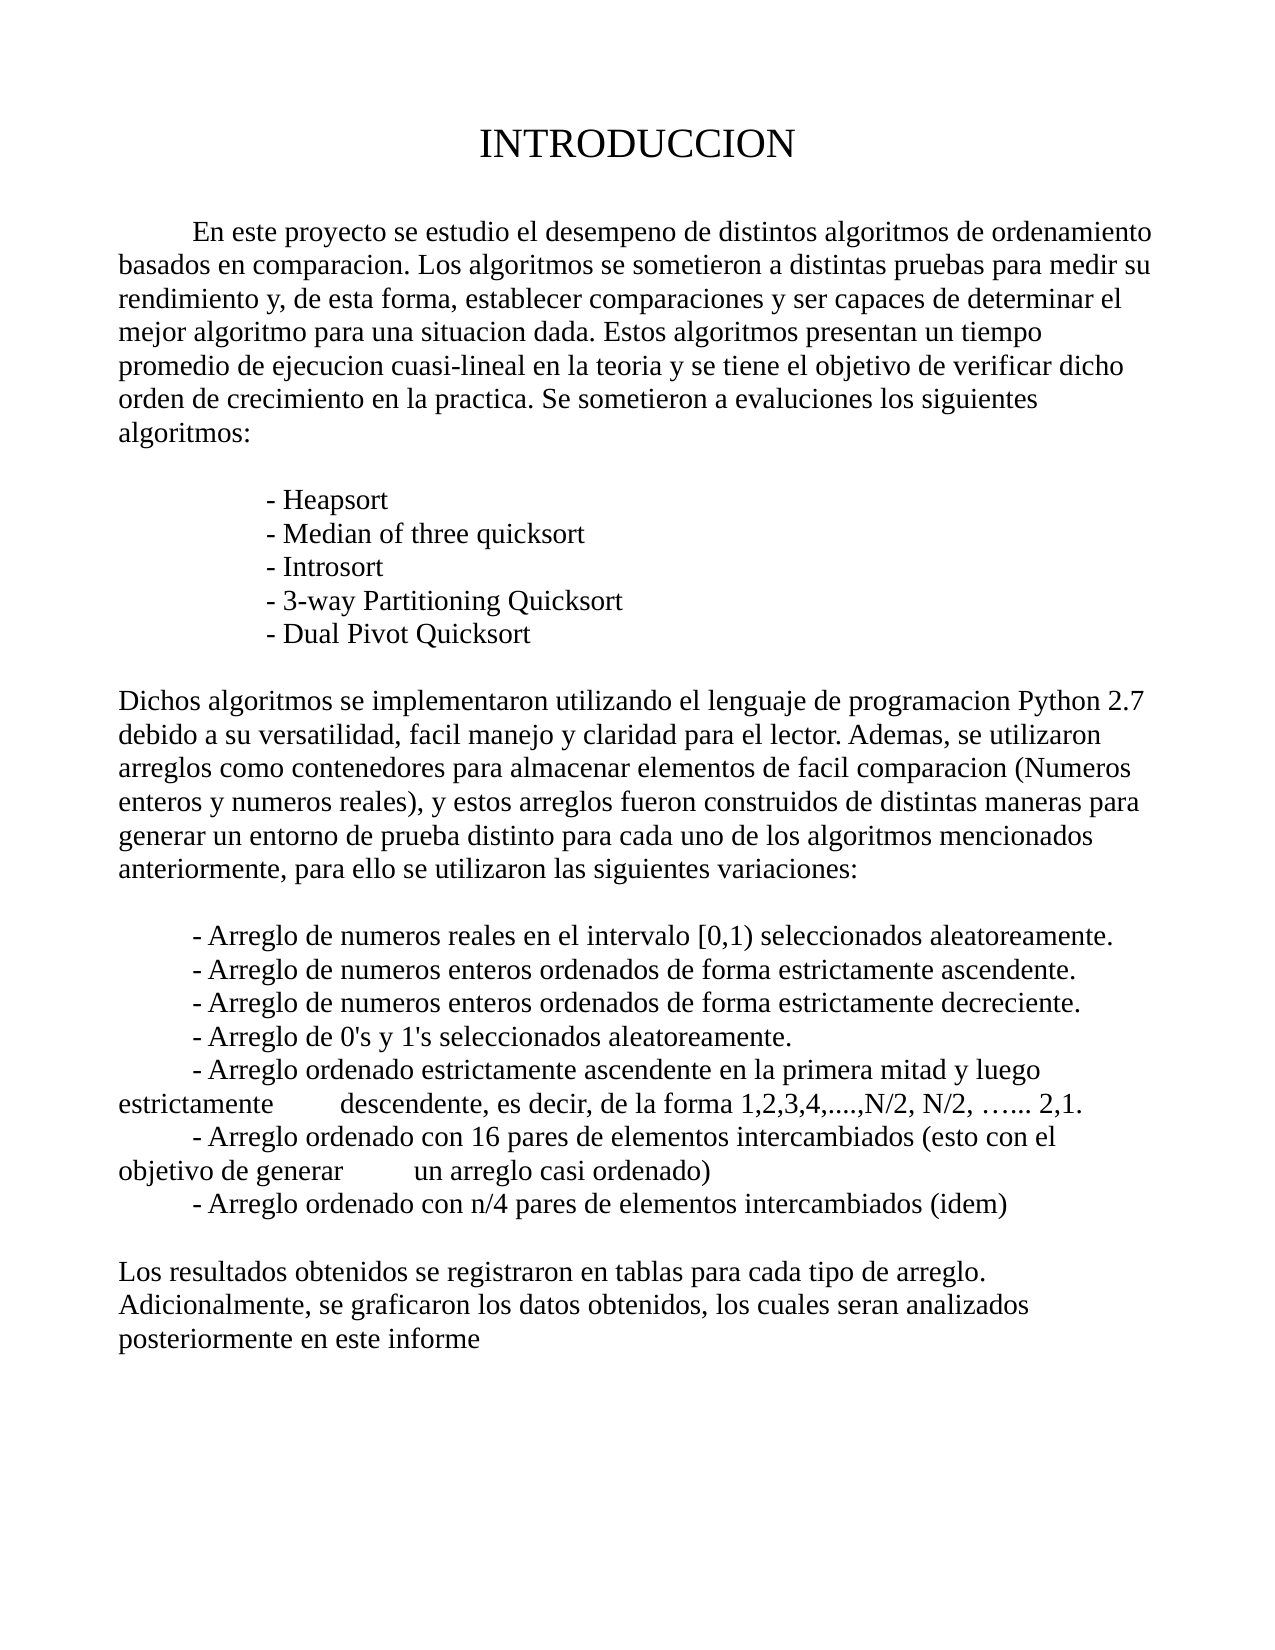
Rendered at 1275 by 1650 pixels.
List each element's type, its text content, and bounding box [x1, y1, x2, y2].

text - Arreglo de numeros reales en el intervalo [0,1) seleccionados aleatoreamente. [118, 918, 1157, 952]
text - Introsort [118, 549, 1157, 583]
text INTRODUCCION [118, 118, 1157, 166]
text En este proyecto se estudio el desempeno de distintos algoritmos de ordenamiento basados en comparacion. Los algoritmos se sometieron a distintas pruebas para medir su rendimiento y, de esta forma, establecer comparaciones y ser capaces de determinar el mejor algoritmo para una situacion dada. Estos algoritmos presentan un tiempo promedio de ejecucion cuasi-lineal en la teoria y se tiene el objetivo de verificar dicho orden de crecimiento en la practica. Se sometieron a evaluciones los siguientes algoritmos: [118, 214, 1157, 449]
text - Heapsort [118, 482, 1157, 516]
text - 3-way Partitioning Quicksort [118, 583, 1157, 616]
text - Arreglo de 0's y 1's seleccionados aleatoreamente. [118, 1019, 1157, 1052]
text - Arreglo de numeros enteros ordenados de forma estrictamente ascendente. [118, 952, 1157, 985]
text Dichos algoritmos se implementaron utilizando el lenguaje de programacion Python 2.7 debido a su versatilidad, facil manejo y claridad para el lector. Ademas, se utilizaron arreglos como contenedores para almacenar elementos de facil comparacion (Numeros enteros y numeros reales), y estos arreglos fueron construidos de distintas maneras para generar un entorno de prueba distinto para cada uno de los algoritmos mencionados anteriormente, para ello se utilizaron las siguientes variaciones: [118, 683, 1157, 885]
text - Dual Pivot Quicksort [118, 616, 1157, 650]
text - Arreglo de numeros enteros ordenados de forma estrictamente decreciente. [118, 985, 1157, 1019]
text - Arreglo ordenado con 16 pares de elementos intercambiados (esto con el objetivo de generar un arreglo casi ordenado) [118, 1119, 1157, 1187]
text - Median of three quicksort [118, 516, 1157, 549]
text - Arreglo ordenado con n/4 pares de elementos intercambiados (idem) [118, 1187, 1157, 1220]
text Los resultados obtenidos se registraron en tablas para cada tipo de arreglo. Adicionalmente, se graficaron los datos obtenidos, los cuales seran analizados posteriormente en este informe [118, 1254, 1157, 1354]
text - Arreglo ordenado estrictamente ascendente en la primera mitad y luego estrictamente descendente, es decir, de la forma 1,2,3,4,....,N/2, N/2, …... 2,1. [118, 1052, 1157, 1119]
